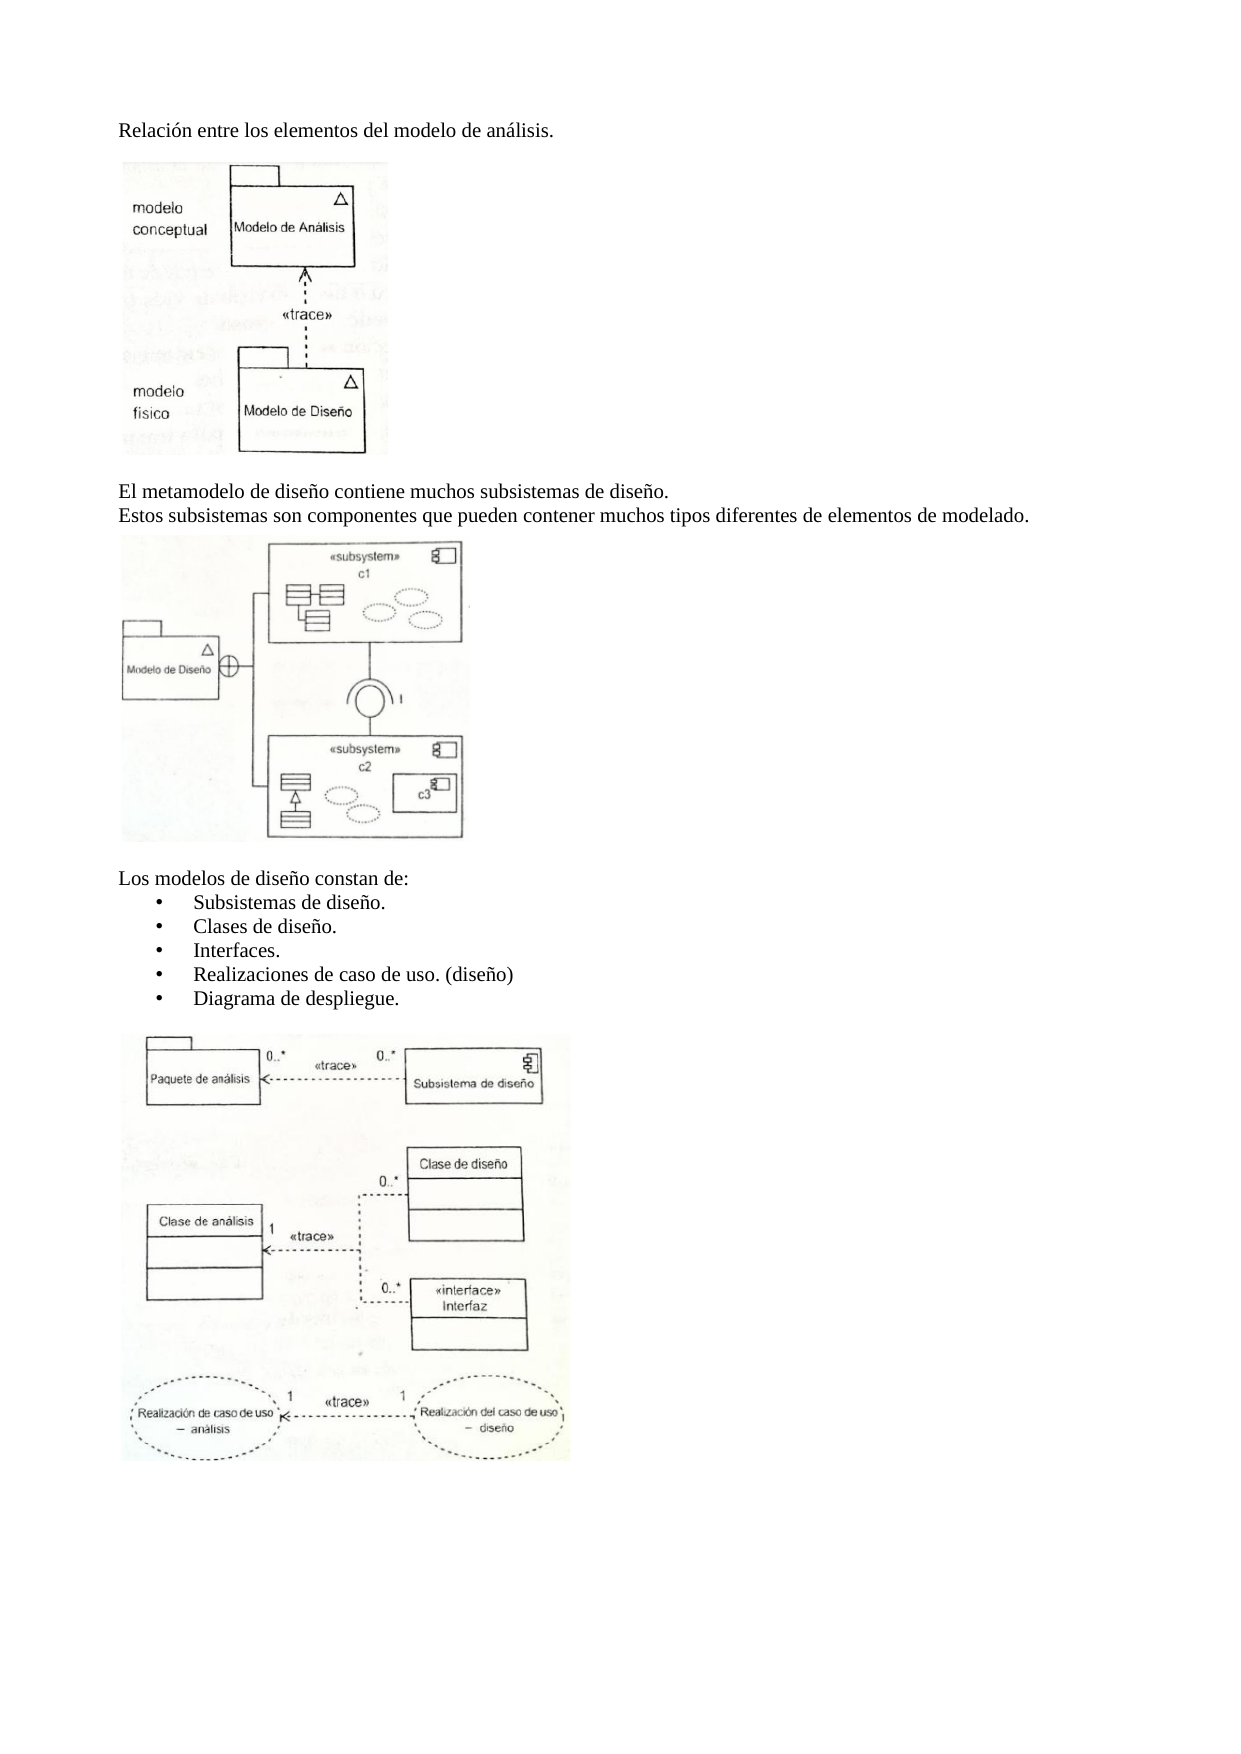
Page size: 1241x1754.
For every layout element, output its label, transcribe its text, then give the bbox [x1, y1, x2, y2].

picture [122, 162, 389, 455]
list Diagrama de despliegue. [156, 986, 1122, 1010]
text El metamodelo de diseño contiene muchos subsistemas de diseño. [118, 479, 1122, 503]
text Los modelos de diseño constan de: [118, 866, 1122, 890]
text Relación entre los elementos del modelo de análisis. [118, 118, 1122, 142]
list Realizaciones de caso de uso. (diseño) [156, 962, 1122, 986]
list Interfaces. [156, 938, 1122, 962]
picture [121, 535, 470, 842]
list Subsistemas de diseño. [156, 890, 1122, 914]
text Estos subsistemas son componentes que pueden contener muchos tipos diferentes de elementos de modelado. [118, 503, 1122, 527]
picture [121, 1034, 571, 1461]
list Clases de diseño. [156, 914, 1122, 938]
